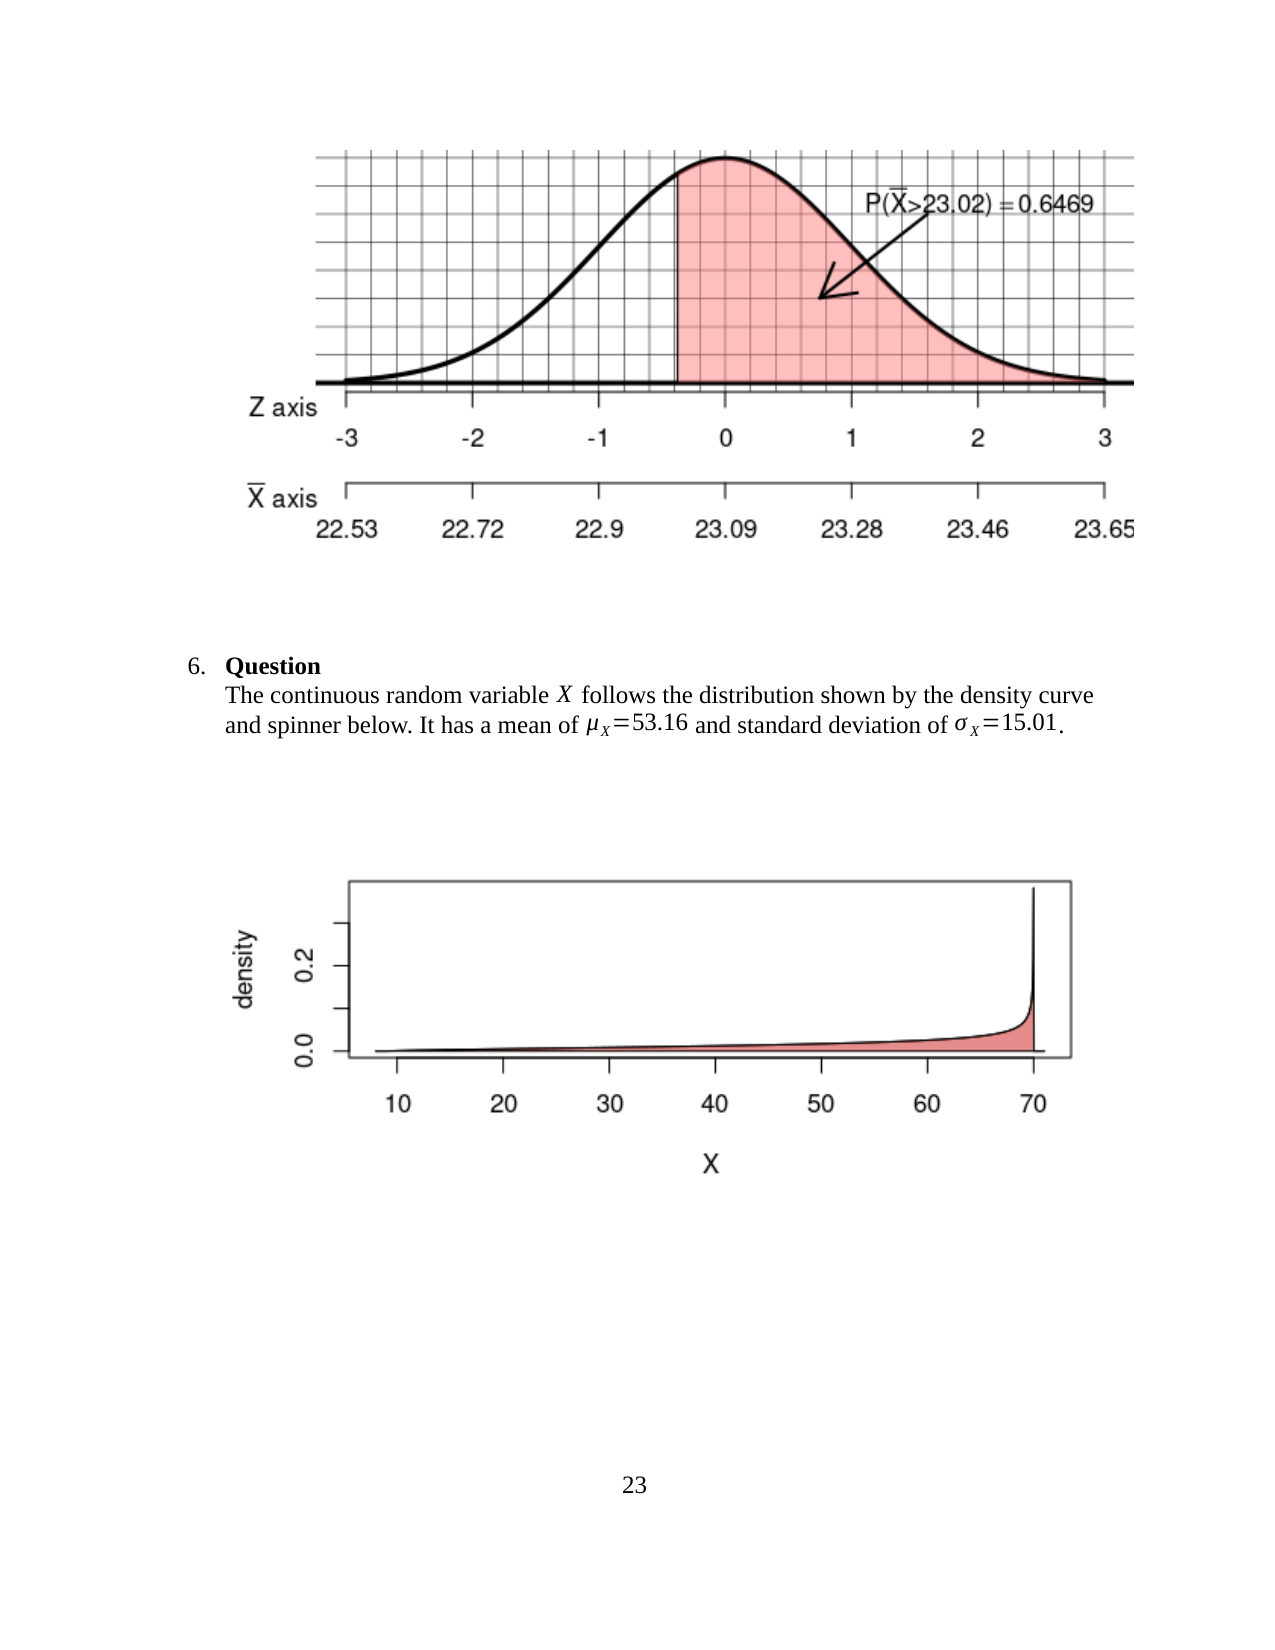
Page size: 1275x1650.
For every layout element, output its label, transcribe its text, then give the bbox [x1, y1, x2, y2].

picture [225, 150, 1134, 605]
list Question The continuous random variable follows the distribution shown by the density curve and spinner below. It has a mean of and standard deviation of . [187, 651, 1125, 740]
list [187, 758, 225, 1213]
picture [225, 758, 1134, 1213]
